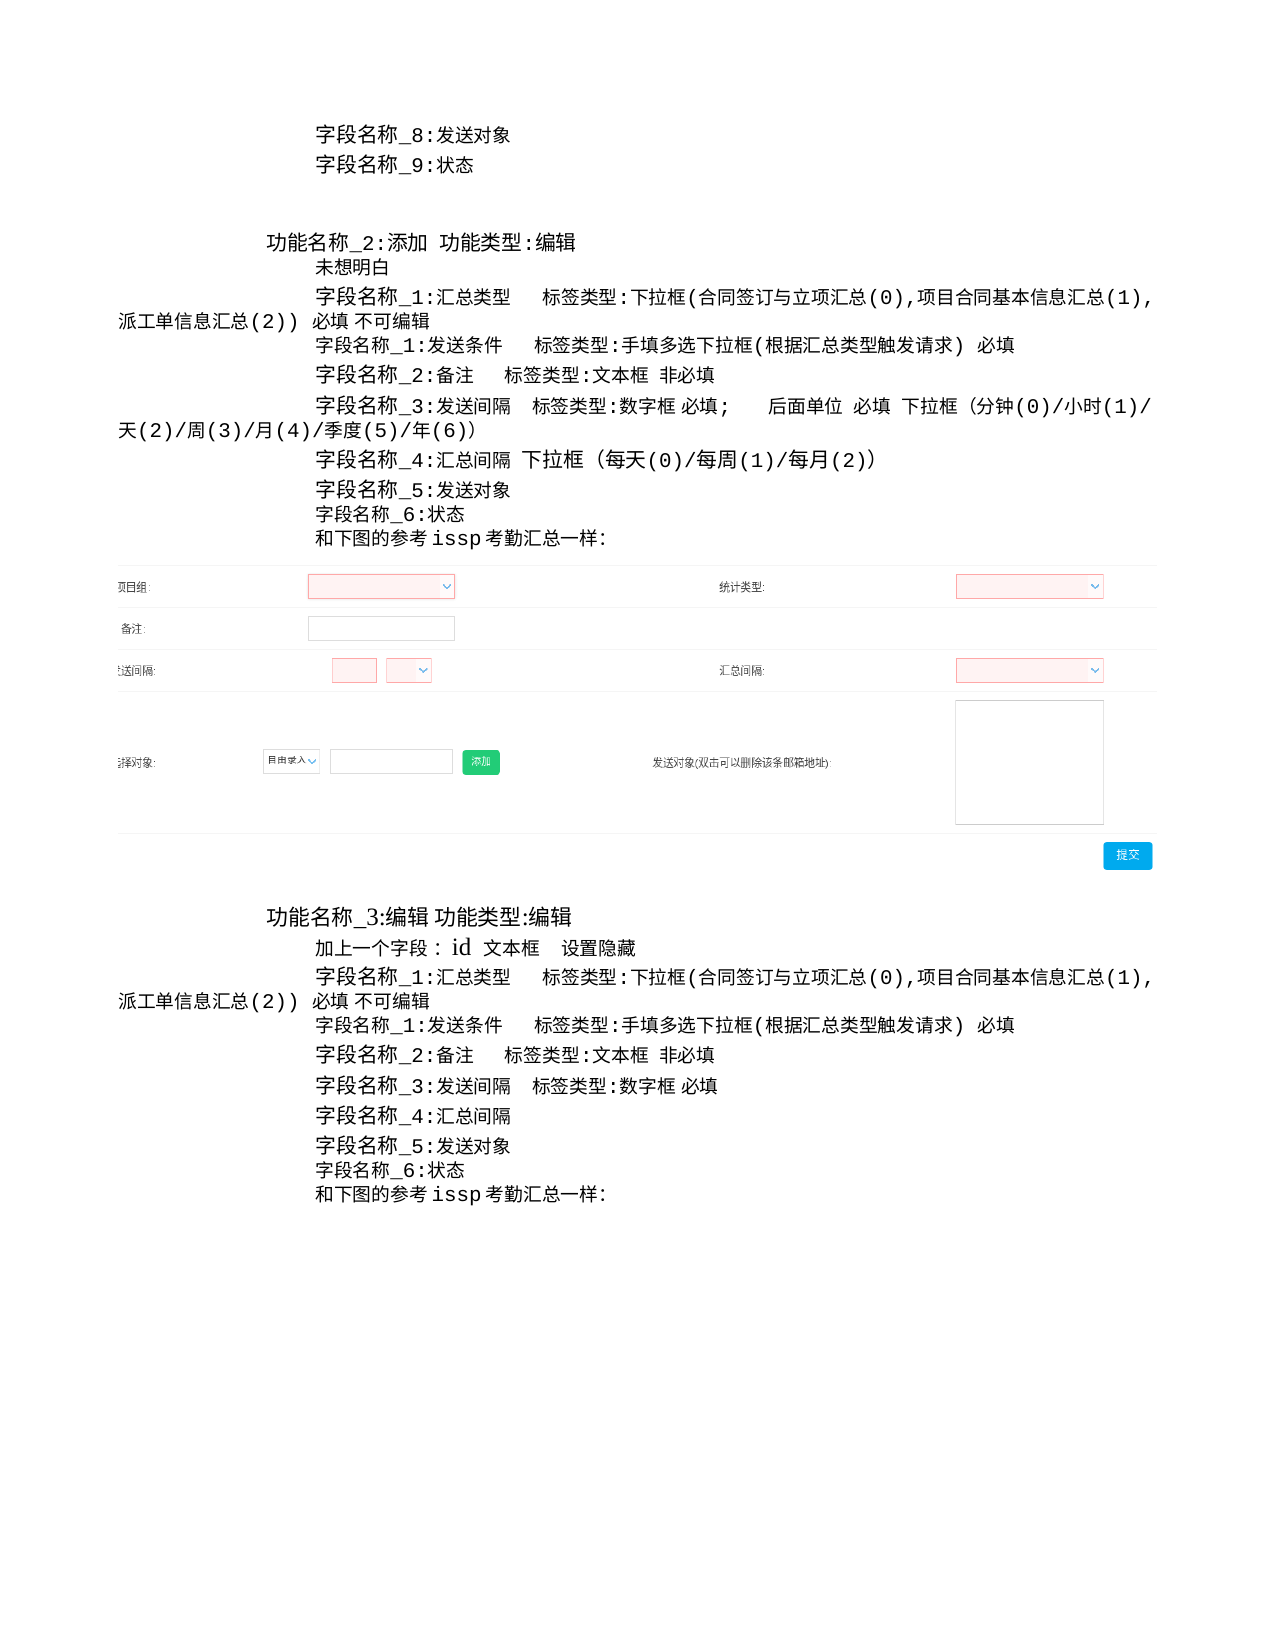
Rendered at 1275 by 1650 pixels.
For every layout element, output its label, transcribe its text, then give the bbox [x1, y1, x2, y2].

text 字段名称_8:发送对象 [118, 118, 1157, 148]
text 字段名称_3:发送间隔 标签类型:数字框 必填; 后面单位 必填 下拉框（分钟(0)/小时(1)/天(2)/周(3)/月(4)/季度(5)/年(6)） [118, 389, 1157, 443]
text 字段名称_2:备注 标签类型:文本框 非必填 [118, 359, 1157, 389]
text 未想明白 [118, 257, 1157, 281]
text 字段名称_6:状态 [118, 504, 1157, 528]
text 和下图的参考issp考勤汇总一样： [118, 1184, 1157, 1208]
text 功能名称_3:编辑 功能类型:编辑 [118, 900, 1157, 932]
text 字段名称_5:发送对象 [118, 474, 1157, 504]
text 字段名称_4:汇总间隔 [118, 1099, 1157, 1130]
text 加上一个字段 ：id 文本框 设置隐藏 [118, 932, 1157, 960]
text 字段名称_3:发送间隔 标签类型:数字框 必填 [118, 1069, 1157, 1099]
text 字段名称_1:汇总类型 标签类型:下拉框(合同签订与立项汇总(0),项目合同基本信息汇总(1),派工单信息汇总(2)) 必填 不可编辑 [118, 960, 1157, 1014]
text 字段名称_9:状态 [118, 148, 1157, 179]
picture [118, 551, 1157, 877]
text 字段名称_4:汇总间隔 下拉框（每天(0)/每周(1)/每月(2)） [118, 443, 1157, 474]
text 和下图的参考issp考勤汇总一样： [118, 528, 1157, 551]
text 字段名称_1:汇总类型 标签类型:下拉框(合同签订与立项汇总(0),项目合同基本信息汇总(1),派工单信息汇总(2)) 必填 不可编辑 [118, 281, 1157, 335]
text 功能名称_2:添加 功能类型:编辑 [118, 226, 1157, 257]
text 字段名称_6:状态 [118, 1160, 1157, 1184]
text 字段名称_2:备注 标签类型:文本框 非必填 [118, 1038, 1157, 1069]
text 字段名称_5:发送对象 [118, 1130, 1157, 1160]
text 字段名称_1:发送条件 标签类型:手填多选下拉框(根据汇总类型触发请求) 必填 [118, 335, 1157, 359]
text 字段名称_1:发送条件 标签类型:手填多选下拉框(根据汇总类型触发请求) 必填 [118, 1014, 1157, 1038]
